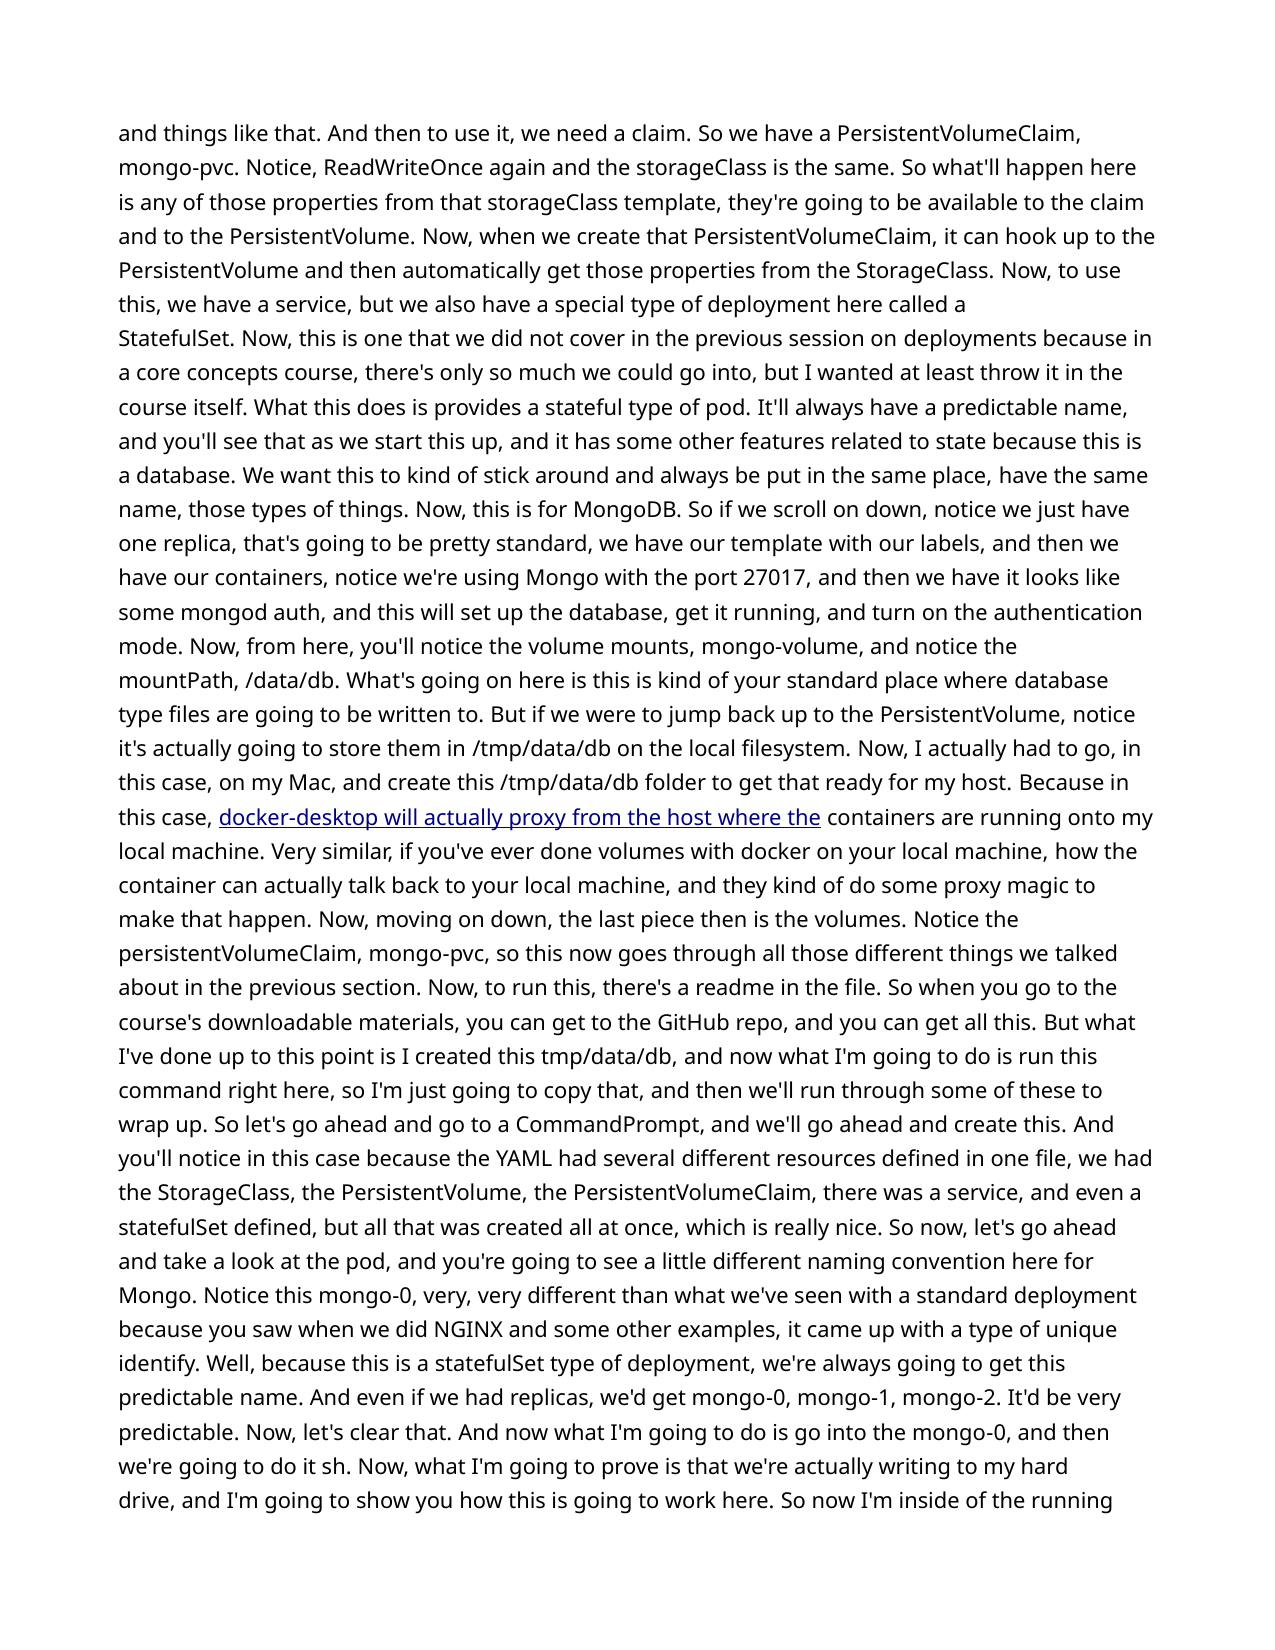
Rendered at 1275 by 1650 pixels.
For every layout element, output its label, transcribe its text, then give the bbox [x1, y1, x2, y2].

text and things like that. And then to use it, we need a claim. So we have a PersistentVolumeClaim, mongo‑pvc. Notice, ReadWriteOnce again and the storageClass is the same. So what'll happen here is any of those properties from that storageClass template, they're going to be available to the claim and to the PersistentVolume. Now, when we create that PersistentVolumeClaim, it can hook up to the PersistentVolume and then automatically get those properties from the StorageClass. Now, to use this, we have a service, but we also have a special type of deployment here called a StatefulSet. Now, this is one that we did not cover in the previous session on deployments because in a core concepts course, there's only so much we could go into, but I wanted at least throw it in the course itself. What this does is provides a stateful type of pod. It'll always have a predictable name, and you'll see that as we start this up, and it has some other features related to state because this is a database. We want this to kind of stick around and always be put in the same place, have the same name, those types of things. Now, this is for MongoDB. So if we scroll on down, notice we just have one replica, that's going to be pretty standard, we have our template with our labels, and then we have our containers, notice we're using Mongo with the port 27017, and then we have it looks like some mongod auth, and this will set up the database, get it running, and turn on the authentication mode. Now, from here, you'll notice the volume mounts, mongo‑volume, and notice the mountPath, /data/db. What's going on here is this is kind of your standard place where database type files are going to be written to. But if we were to jump back up to the PersistentVolume, notice it's actually going to store them in /tmp/data/db on the local filesystem. Now, I actually had to go, in this case, on my Mac, and create this /tmp/data/db folder to get that ready for my host. Because in this case, docker‑desktop will actually proxy from the host where the containers are running onto my local machine. Very similar, if you've ever done volumes with docker on your local machine, how the container can actually talk back to your local machine, and they kind of do some proxy magic to make that happen. Now, moving on down, the last piece then is the volumes. Notice the persistentVolumeClaim, mongo‑pvc, so this now goes through all those different things we talked about in the previous section. Now, to run this, there's a readme in the file. So when you go to the course's downloadable materials, you can get to the GitHub repo, and you can get all this. But what I've done up to this point is I created this tmp/data/db, and now what I'm going to do is run this command right here, so I'm just going to copy that, and then we'll run through some of these to wrap up. So let's go ahead and go to a CommandPrompt, and we'll go ahead and create this. And you'll notice in this case because the YAML had several different resources defined in one file, we had the StorageClass, the PersistentVolume, the PersistentVolumeClaim, there was a service, and even a statefulSet defined, but all that was created all at once, which is really nice. So now, let's go ahead and take a look at the pod, and you're going to see a little different naming convention here for Mongo. Notice this mongo‑0, very, very different than what we've seen with a standard deployment because you saw when we did NGINX and some other examples, it came up with a type of unique identify. Well, because this is a statefulSet type of deployment, we're always going to get this predictable name. And even if we had replicas, we'd get mongo‑0, mongo‑1, mongo‑2. It'd be very predictable. Now, let's clear that. And now what I'm going to do is go into the mongo‑0, and then we're going to do it sh. Now, what I'm going to prove is that we're actually writing to my hard drive, and I'm going to show you how this is going to work here. So now I'm inside of the running [118, 118, 1157, 1514]
